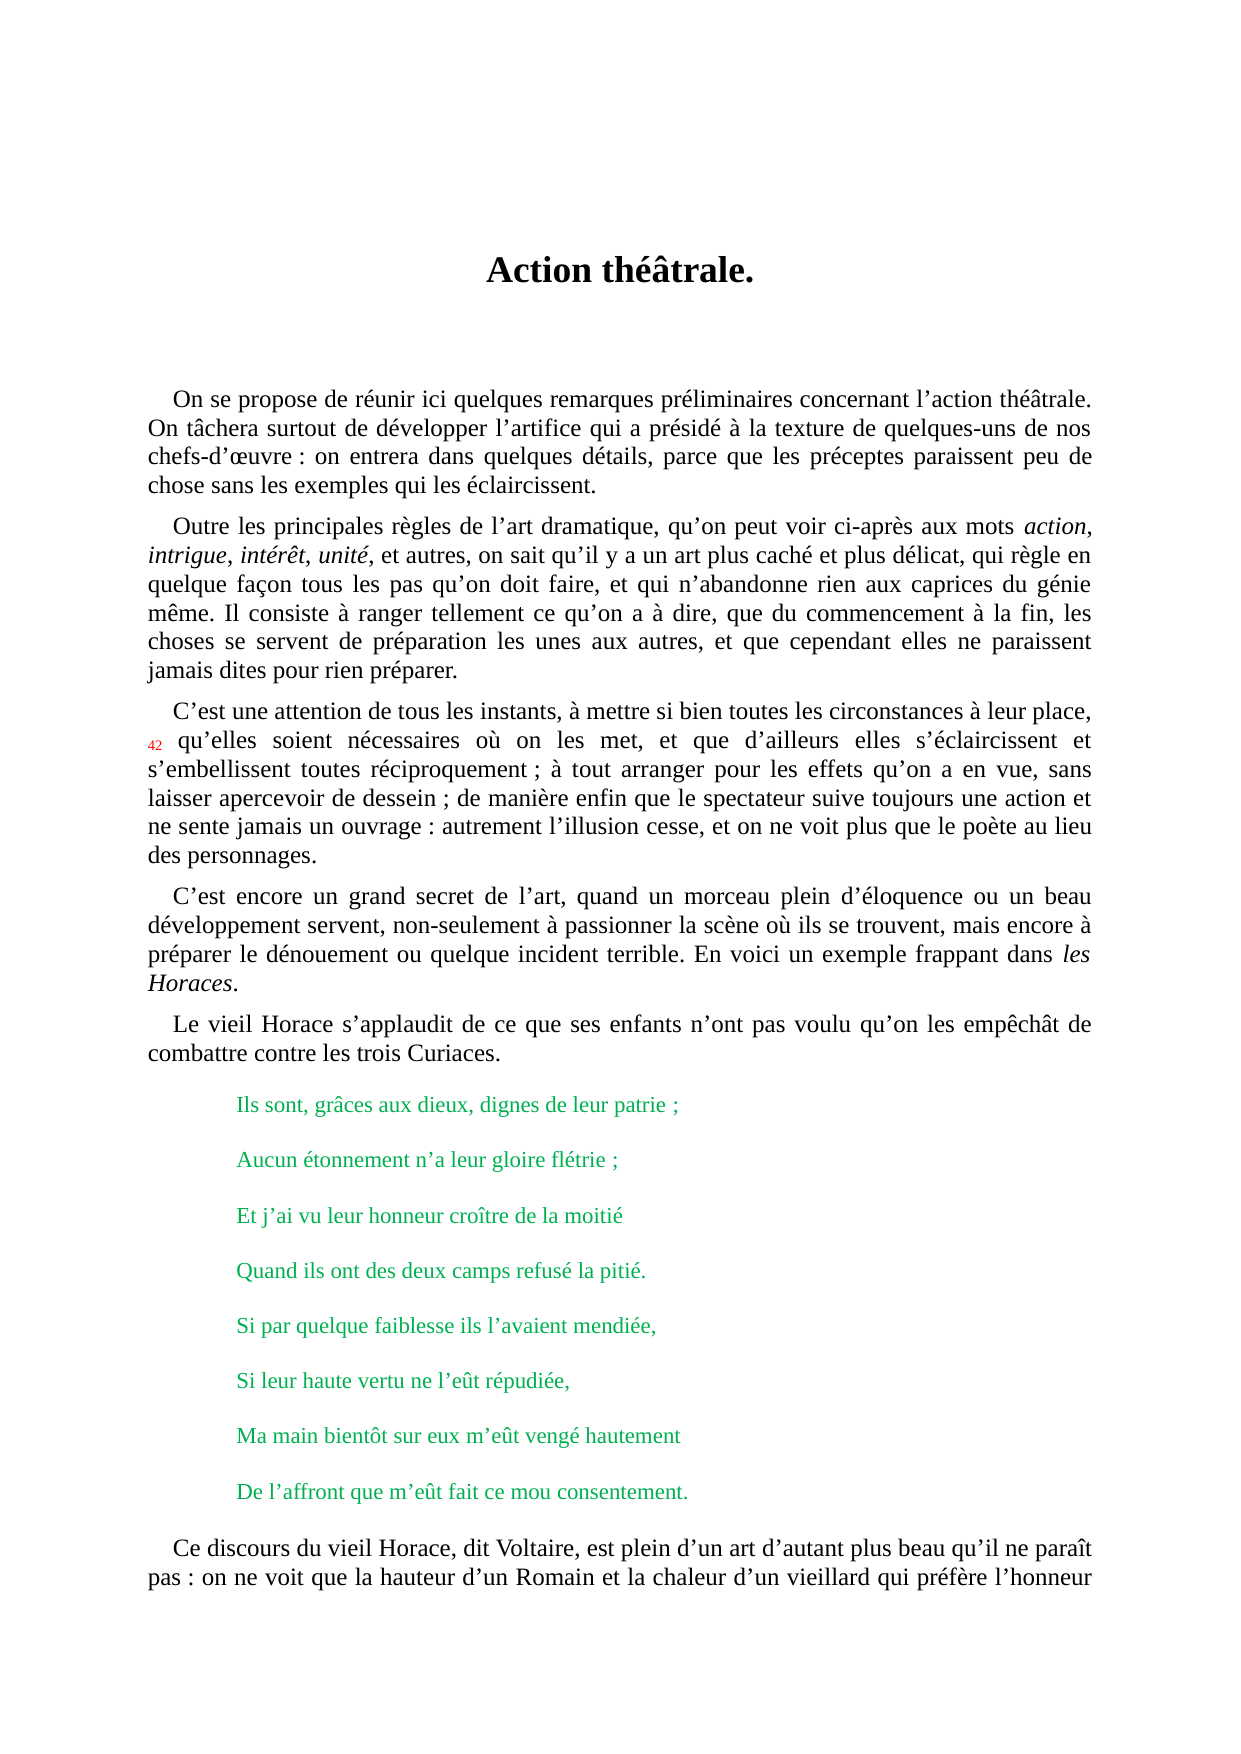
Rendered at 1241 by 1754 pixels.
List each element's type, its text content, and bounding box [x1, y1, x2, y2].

text Outre les principales règles de l’art dramatique, qu’on peut voir ci-après aux mots action, intrigue, intérêt, unité, et autres, on sait qu’il y a un art plus caché et plus délicat, qui règle en quelque façon tous les pas qu’on doit faire, et qui n’abandonne rien aux caprices du génie même. Il consiste à ranger tellement ce qu’on a à dire, que du commencement à la fin, les choses se servent de préparation les unes aux autres, et que cependant elles ne paraissent jamais dites pour rien préparer. [148, 511, 1093, 684]
text Si par quelque faiblesse ils l’avaient mendiée, [236, 1312, 1093, 1338]
text Aucun étonnement n’a leur gloire flétrie ; [236, 1147, 1093, 1173]
text On se propose de réunir ici quelques remarques préliminaires concernant l’action théâtrale. On tâchera surtout de développer l’artifice qui a présidé à la texture de quelques-uns de nos chefs-d’œuvre : on entrera dans quelques détails, parce que les préceptes paraissent peu de chose sans les exemples qui les éclaircissent. [148, 384, 1093, 499]
text C’est encore un grand secret de l’art, quand un morceau plein d’éloquence ou un beau développement servent, non-seulement à passionner la scène où ils se trouvent, mais encore à préparer le dénouement ou quelque incident terrible. En voici un exemple frappant dans les Horaces. [148, 881, 1093, 996]
text De l’affront que m’eût fait ce mou consentement. [236, 1478, 1093, 1504]
text Quand ils ont des deux camps refusé la pitié. [236, 1257, 1093, 1283]
text Ce discours du vieil Horace, dit Voltaire, est plein d’un art d’autant plus beau qu’il ne paraît pas : on ne voit que la hauteur d’un Romain et la chaleur d’un vieillard qui préfère l’honneur [148, 1533, 1093, 1591]
text Et j’ai vu leur honneur croître de la moitié [236, 1202, 1093, 1228]
text Ma main bientôt sur eux m’eût vengé hautement [236, 1423, 1093, 1449]
text Si leur haute vertu ne l’eût répudiée, [236, 1367, 1093, 1394]
text C’est une attention de tous les instants, à mettre si bien toutes les circonstances à leur place, 42 qu’elles soient nécessaires où on les met, et que d’ailleurs elles s’éclaircissent et s’embellissent toutes réciproquement ; à tout arranger pour les effets qu’on a en vue, sans laisser apercevoir de dessein ; de manière enfin que le spectateur suive toujours une action et ne sente jamais un ouvrage : autrement l’illusion cesse, et on ne voit plus que le poète au lieu des personnages. [148, 696, 1093, 869]
text Ils sont, grâces aux dieux, dignes de leur patrie ; [236, 1091, 1093, 1118]
subtitle Action théâtrale. [148, 248, 1093, 291]
text Le vieil Horace s’applaudit de ce que ses enfants n’ont pas voulu qu’on les empêchât de combattre contre les trois Curiaces. [148, 1009, 1093, 1066]
